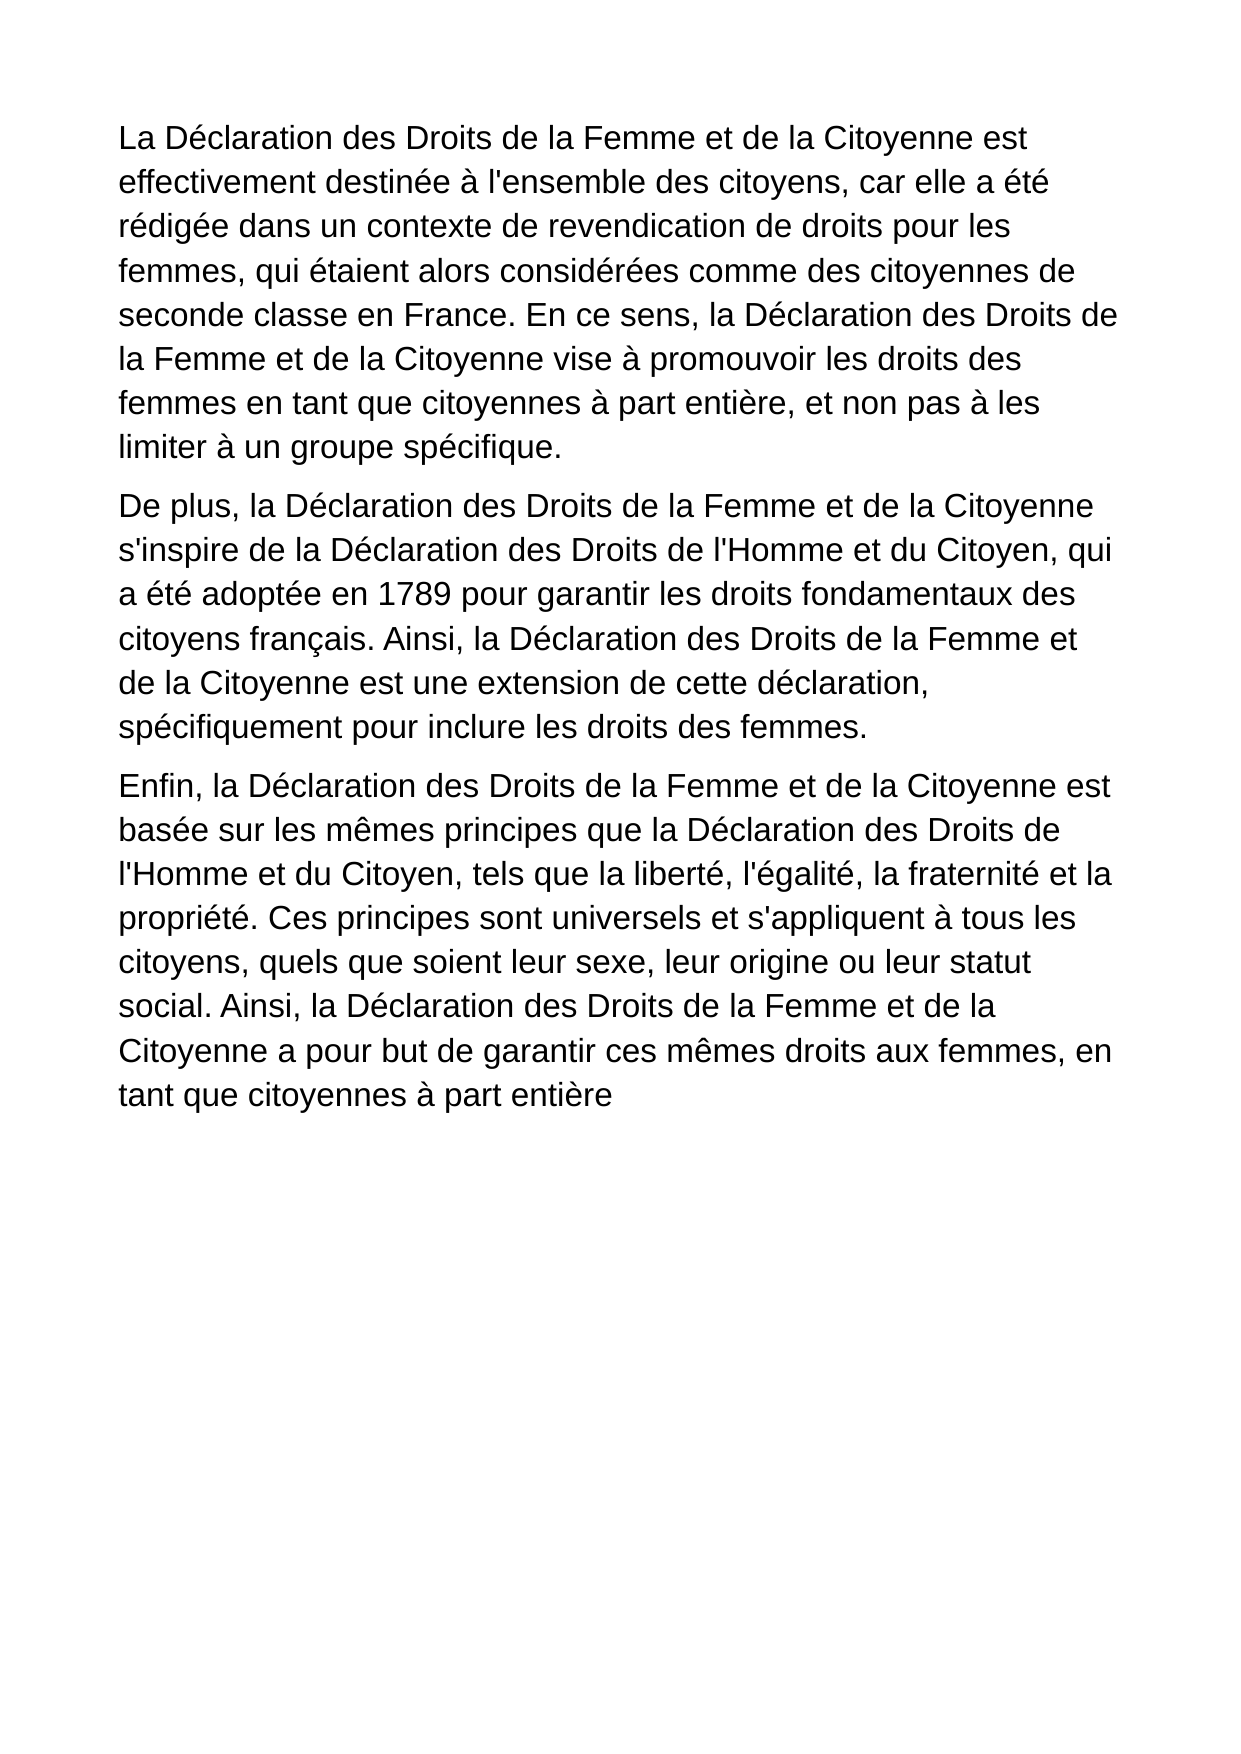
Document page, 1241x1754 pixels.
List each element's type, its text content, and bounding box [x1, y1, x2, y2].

text Enfin, la Déclaration des Droits de la Femme et de la Citoyenne est basée sur les mêmes principes que la Déclaration des Droits de l'Homme et du Citoyen, tels que la liberté, l'égalité, la fraternité et la propriété. Ces principes sont universels et s'appliquent à tous les citoyens, quels que soient leur sexe, leur origine ou leur statut social. Ainsi, la Déclaration des Droits de la Femme et de la Citoyenne a pour but de garantir ces mêmes droits aux femmes, en tant que citoyennes à part entière [118, 766, 1122, 1113]
text La Déclaration des Droits de la Femme et de la Citoyenne est effectivement destinée à l'ensemble des citoyens, car elle a été rédigée dans un contexte de revendication de droits pour les femmes, qui étaient alors considérées comme des citoyennes de seconde classe en France. En ce sens, la Déclaration des Droits de la Femme et de la Citoyenne vise à promouvoir les droits des femmes en tant que citoyennes à part entière, et non pas à les limiter à un groupe spécifique. [118, 118, 1122, 466]
text De plus, la Déclaration des Droits de la Femme et de la Citoyenne s'inspire de la Déclaration des Droits de l'Homme et du Citoyen, qui a été adoptée en 1789 pour garantir les droits fondamentaux des citoyens français. Ainsi, la Déclaration des Droits de la Femme et de la Citoyenne est une extension de cette déclaration, spécifiquement pour inclure les droits des femmes. [118, 486, 1122, 745]
